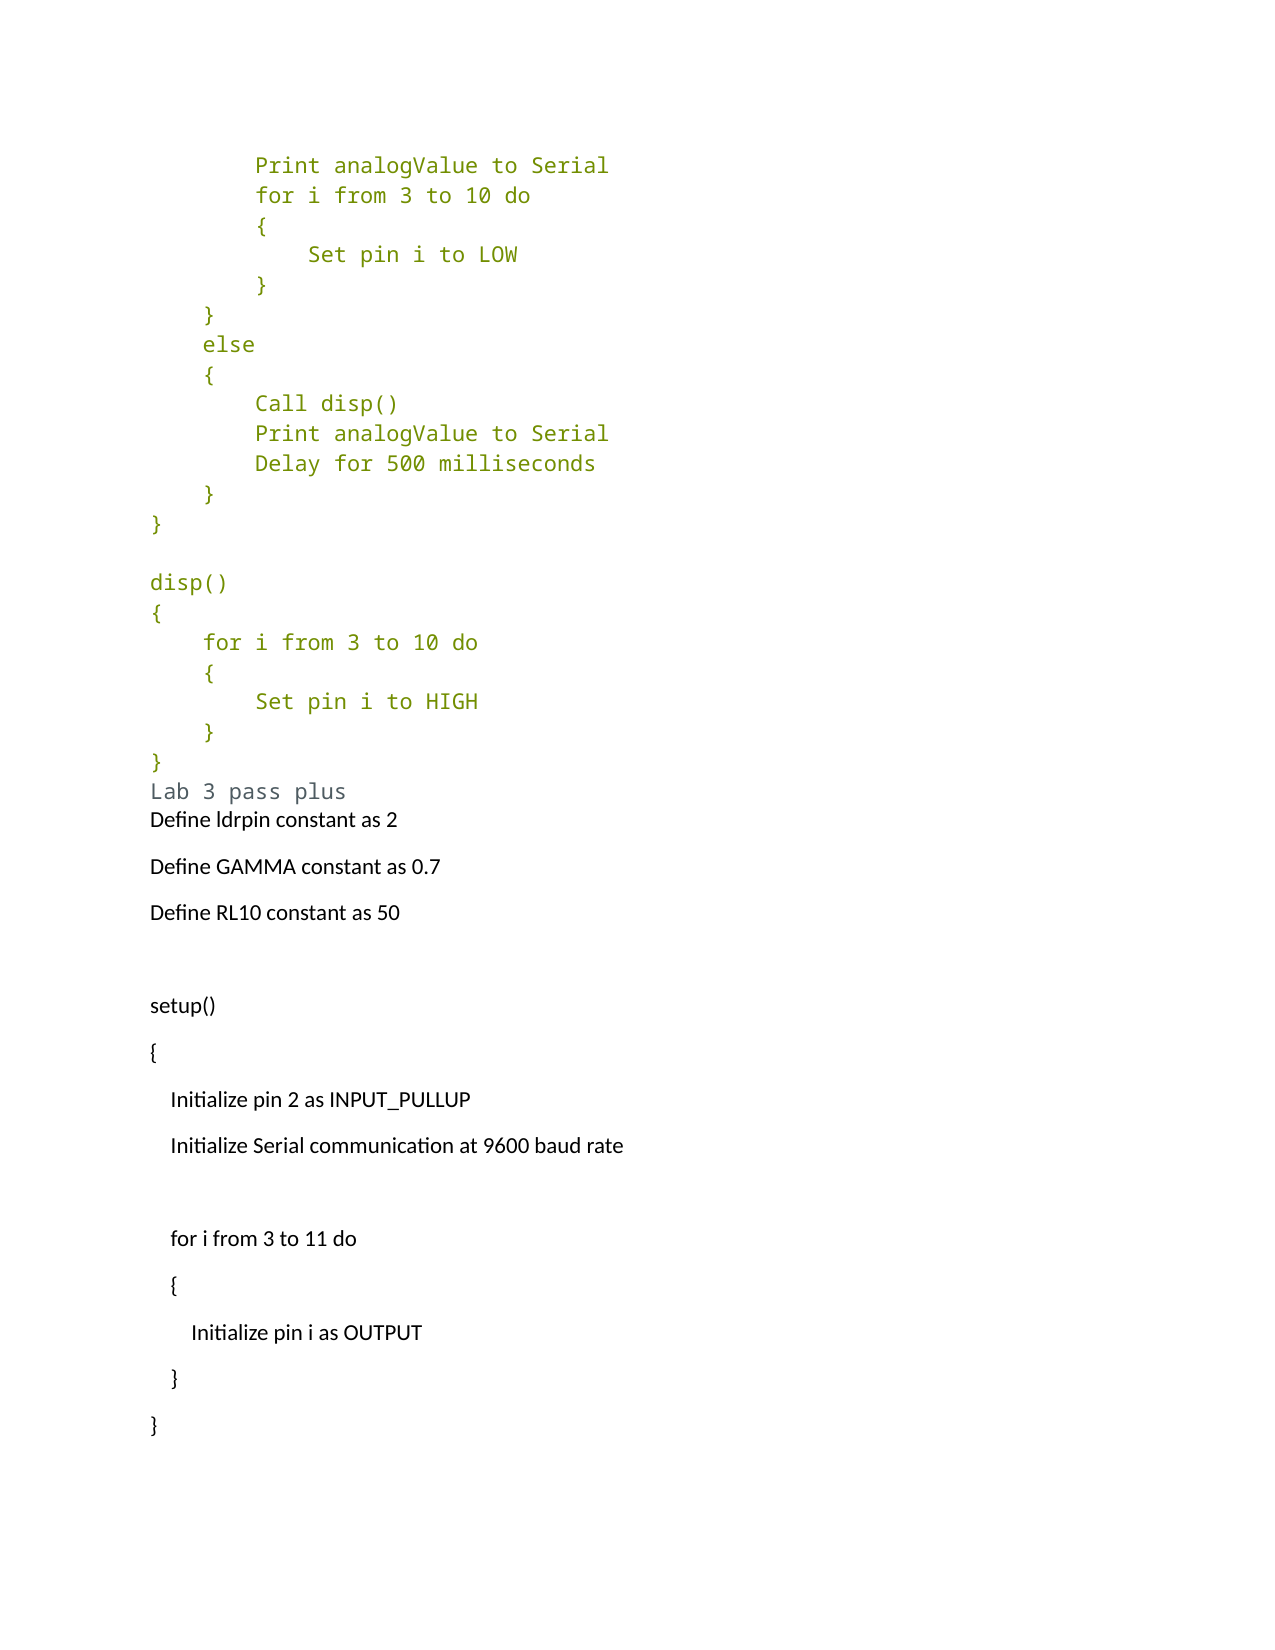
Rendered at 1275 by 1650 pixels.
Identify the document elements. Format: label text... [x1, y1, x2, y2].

text Print analogValue to Serial [150, 418, 1125, 448]
text { [150, 209, 1125, 239]
text for i from 3 to 10 do [150, 180, 1125, 209]
text Define ldrpin constant as 2 [150, 805, 1125, 833]
text } [150, 269, 1125, 299]
text } [150, 746, 1125, 776]
text Set pin i to LOW [150, 239, 1125, 269]
text { [150, 1038, 1125, 1066]
text Define RL10 constant as 50 [150, 898, 1125, 927]
text { [150, 1271, 1125, 1299]
text { [150, 358, 1125, 388]
text Set pin i to HIGH [150, 686, 1125, 716]
text Define GAMMA constant as 0.7 [150, 852, 1125, 880]
text Initialize Serial communication at 9600 baud rate [150, 1131, 1125, 1159]
text } [150, 507, 1125, 537]
text } [150, 716, 1125, 746]
text { [150, 656, 1125, 686]
text } [150, 299, 1125, 329]
text } [150, 478, 1125, 507]
text for i from 3 to 11 do [150, 1224, 1125, 1252]
text disp() [150, 567, 1125, 597]
text Call disp() [150, 388, 1125, 418]
text Delay for 500 milliseconds [150, 448, 1125, 478]
text else [150, 329, 1125, 358]
text Lab 3 pass plus [150, 776, 1125, 805]
text Initialize pin 2 as INPUT_PULLUP [150, 1085, 1125, 1113]
text } [150, 1411, 1125, 1439]
text setup() [150, 992, 1125, 1020]
text Initialize pin i as OUTPUT [150, 1318, 1125, 1346]
text } [150, 1364, 1125, 1392]
text { [150, 597, 1125, 627]
text for i from 3 to 10 do [150, 627, 1125, 656]
text Print analogValue to Serial [150, 150, 1125, 180]
